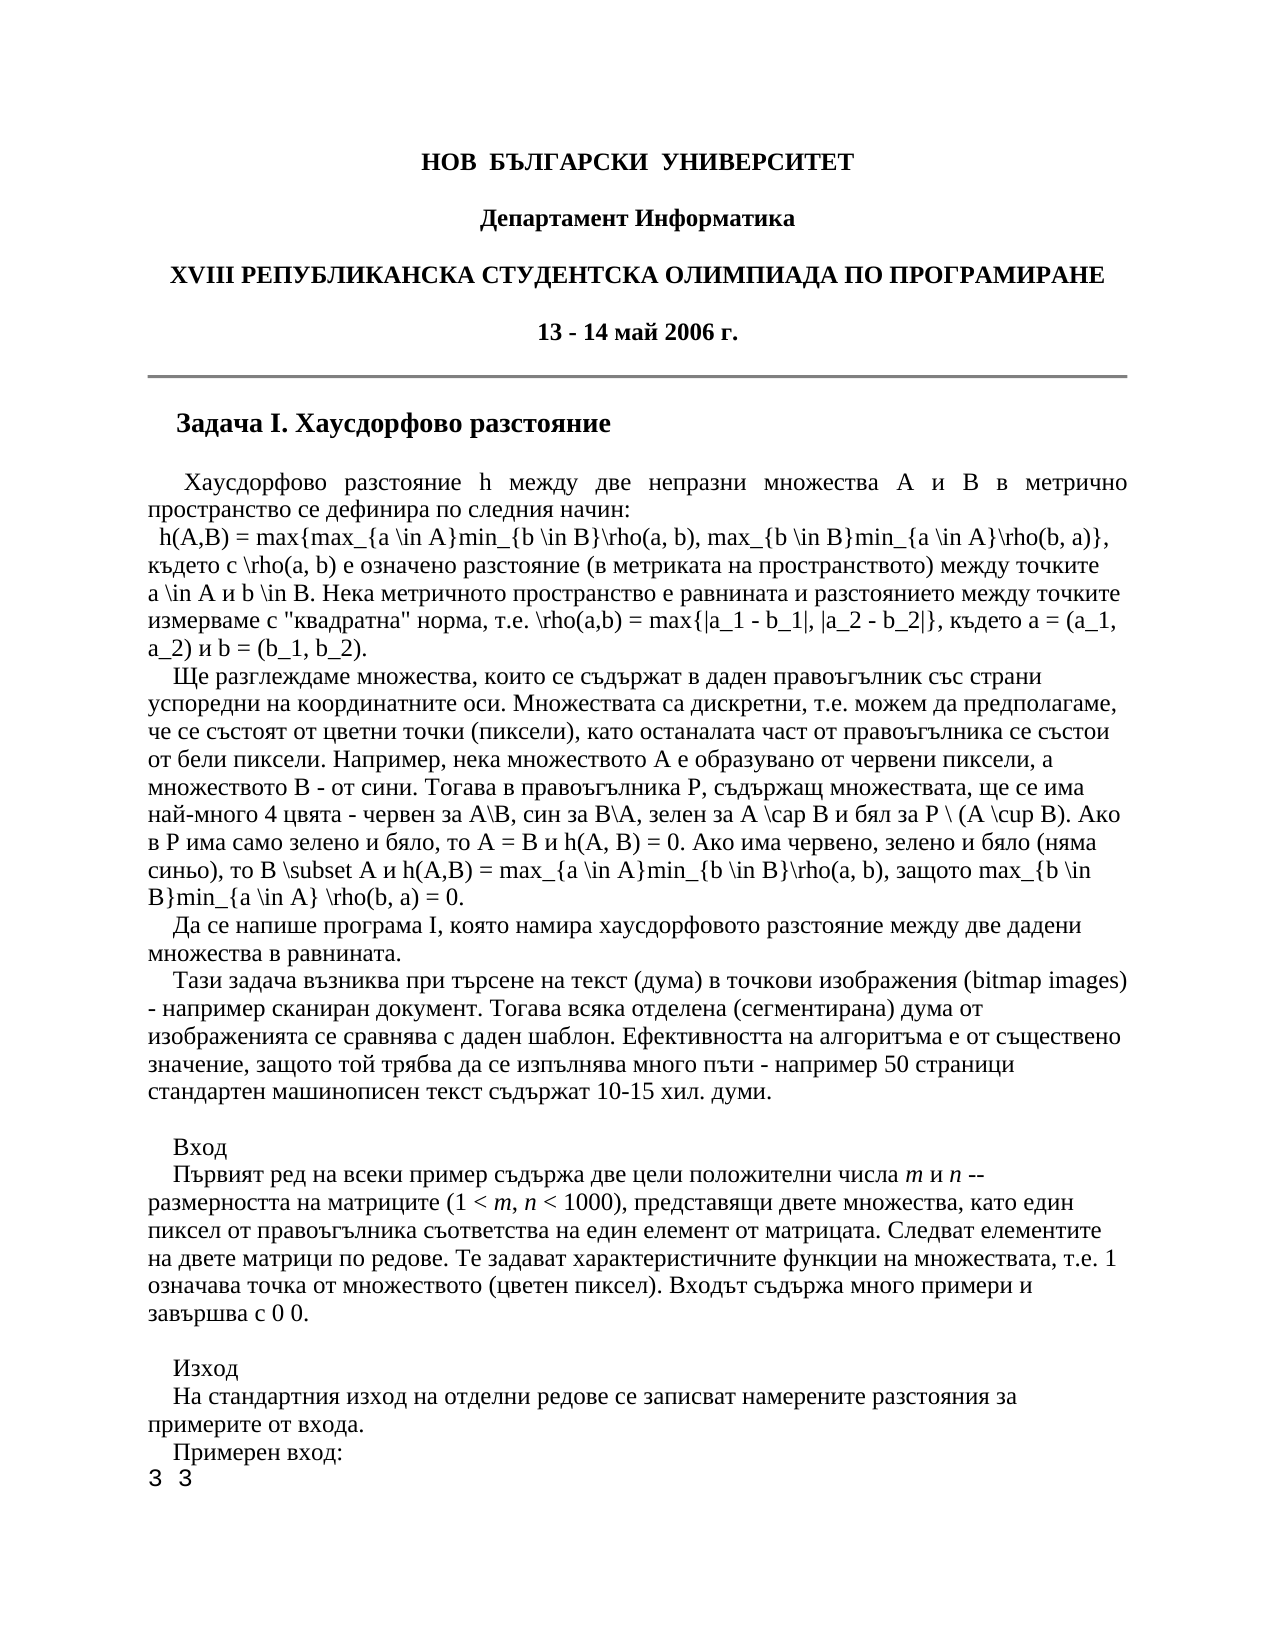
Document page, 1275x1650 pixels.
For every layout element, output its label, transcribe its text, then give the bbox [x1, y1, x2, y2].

text Департамент Информатика [148, 204, 1127, 232]
text 13 - 14 май 2006 г. [148, 318, 1127, 346]
text където с \rho(a, b) е означено разстояние (в метриката на пространството) между точките a \in A и b \in B. Нека метричното пространство е равнината и разстоянието между точките измерваме с "квадратна" норма, т.е. \rho(a,b) = max{|a_1 - b_1|, |a_2 - b_2|}, където a = (a_1, a_2) и b = (b_1, b_2). Ще разглеждаме множества, които се съдържат в даден правоъгълник със страни успоредни на координатните оси. Множествата са дискретни, т.е. можем да предполагаме, че се състоят от цветни точки (пиксели), като останалата част от правоъгълника се състои от бели пиксели. Например, нека множеството A е образувано от червени пиксели, а множеството B - от сини. Тогава в правоъгълника P, съдържащ множествата, ще се има най-много 4 цвята - червен за A\B, син за B\A, зелен за A \cap B и бял за P \ (A \cup B). Ако в P има само зелено и бяло, то A = B и h(A, B) = 0. Ако има червено, зелено и бяло (няма синьо), то B \subset A и h(A,B) = max_{a \in A}min_{b \in B}\rho(a, b), защото max_{b \in B}min_{a \in A} \rho(b, a) = 0. Да се напише програма I, която намира хаусдорфовото разстояние между две дадени множества в равнината. Тази задача възниква при търсене на текст (дума) в точкови изображения (bitmap images) - например сканиран документ. Тогава всяка отделена (сегментирана) дума от изображенията се сравнява с даден шаблон. Ефективността на алгоритъма е от съществено значение, защото той трябва да се изпълнява много пъти - например 50 страници стандартен машинописен текст съдържат 10-15 хил. думи. Вход Първият ред на всеки пример съдържа две цели положителни числа m и n -- размерността на матриците (1 < m, n < 1000), представящи двете множества, като един пиксел от правоъгълника съответства на един елемент от матрицата. Следват елементите на двете матрици по редове. Те задават характеристичните функции на множествата, т.е. 1 означава точка от множеството (цветен пиксел). Входът съдържа много примери и завършва с 0 0. Изход На стандартния изход на отделни редове се записват намерените разстояния за примерите от входа. Примерен вход: 3 3 [148, 551, 1127, 1494]
text XVIIІ РЕПУБЛИКАНСКА СТУДЕНТСКА ОЛИМПИАДА ПО ПРОГРАМИРАНЕ [148, 261, 1127, 289]
text НОВ БЪЛГАРСКИ УНИВЕРСИТЕТ [148, 148, 1127, 175]
subtitle Задача I. Хаусдорфово разстояние [148, 407, 1127, 439]
text h(A,B) = max{max_{a \in A}min_{b \in B}\rho(a, b), max_{b \in B}min_{a \in A}\rho(b, a)}, [148, 523, 1127, 551]
text Хаусдорфово разстояние h между две непразни множества A и B в метрично пространство се дефинира по следния начин: [148, 468, 1127, 523]
